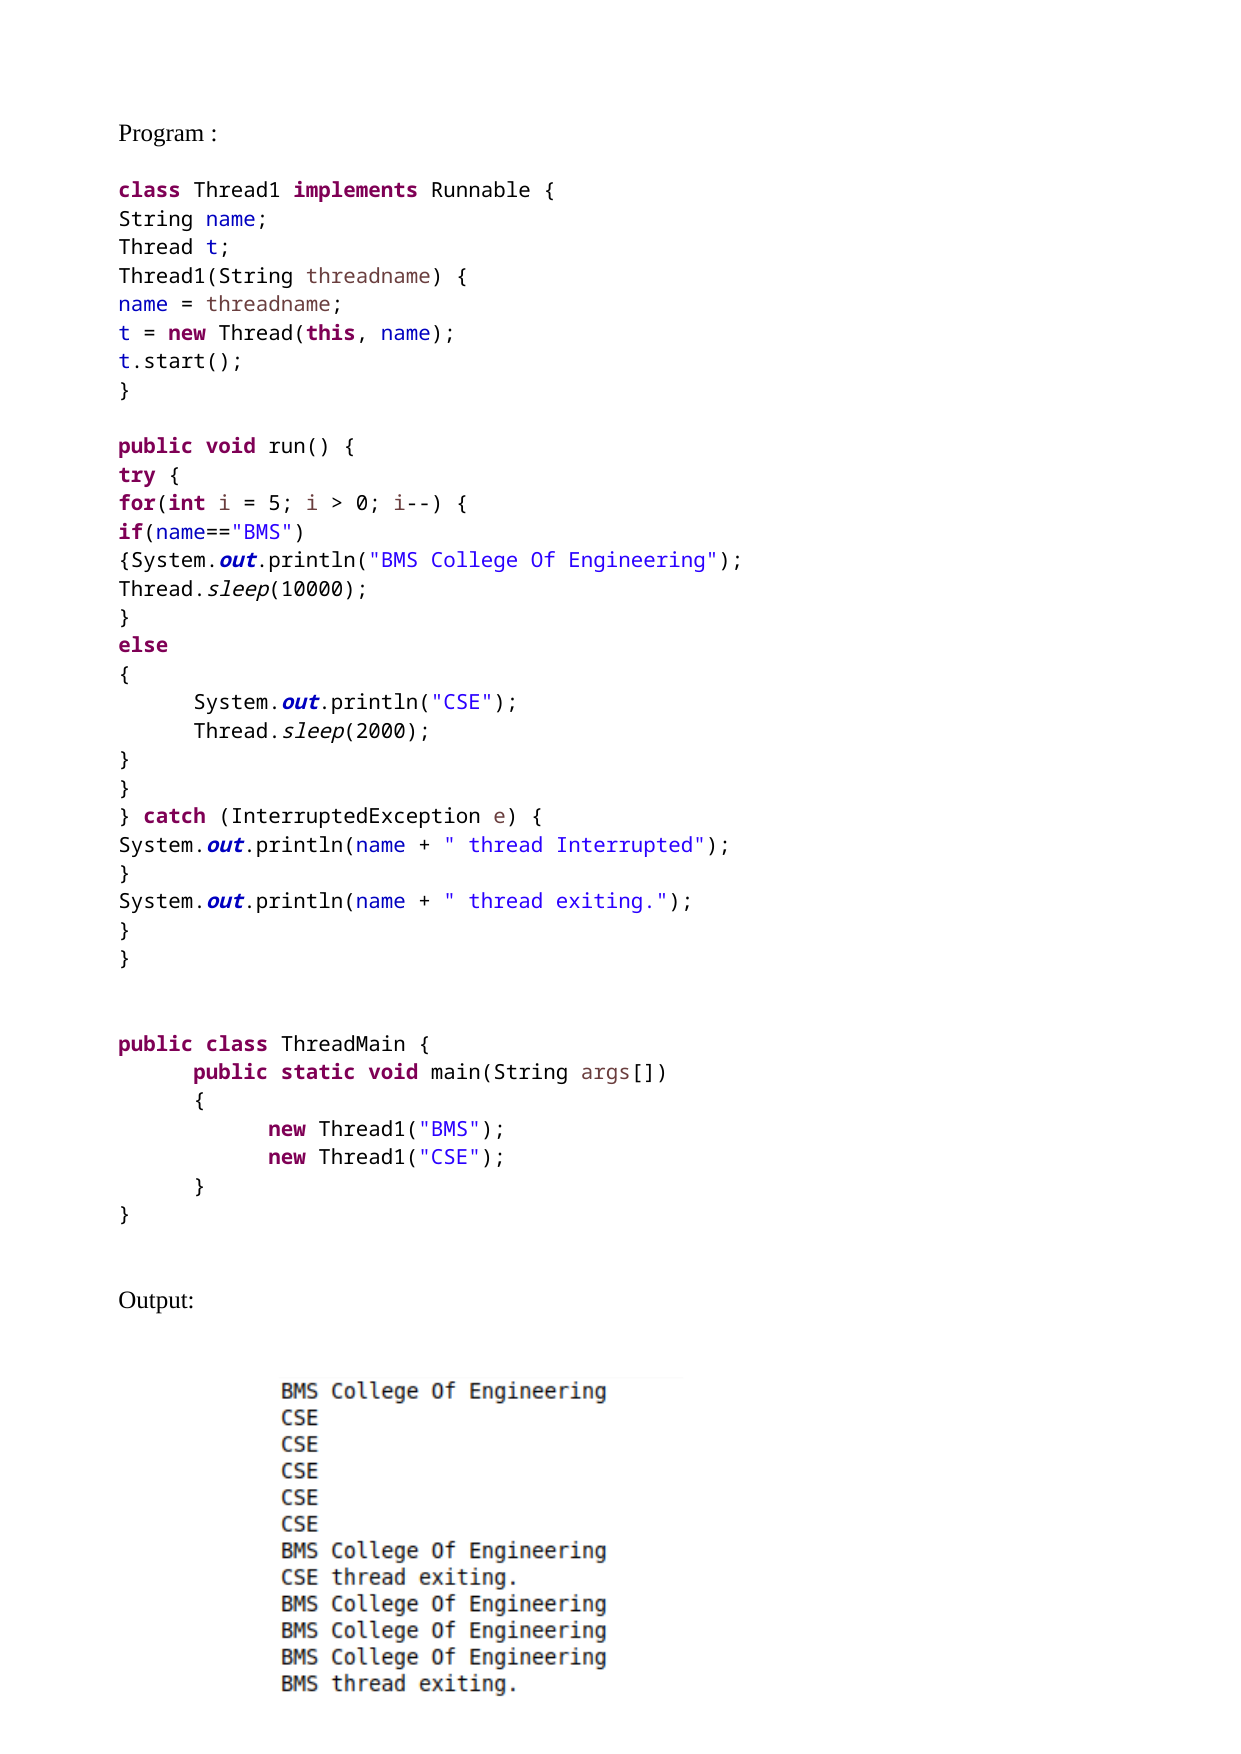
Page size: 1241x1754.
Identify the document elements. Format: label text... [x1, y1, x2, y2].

text for(int i = 5; i > 0; i--) { [118, 488, 1122, 517]
text public static void main(String args[]) [118, 1057, 1122, 1086]
text Program : [118, 118, 1122, 147]
text } [118, 1171, 1122, 1199]
text Thread.sleep(10000); [118, 574, 1122, 602]
text } [118, 943, 1122, 972]
picture [278, 1377, 684, 1754]
text } [118, 773, 1122, 801]
text } [118, 744, 1122, 773]
text System.out.println(name + " thread Interrupted"); [118, 830, 1122, 858]
text Output: [118, 1285, 1122, 1314]
text new Thread1("BMS"); [118, 1114, 1122, 1142]
text { [118, 1086, 1122, 1114]
text t = new Thread(this, name); [118, 318, 1122, 346]
text } catch (InterruptedException e) { [118, 801, 1122, 830]
text else [118, 631, 1122, 659]
text Thread1(String threadname) { [118, 261, 1122, 289]
text } [118, 858, 1122, 887]
text } [118, 1199, 1122, 1228]
text t.start(); [118, 346, 1122, 375]
text Thread.sleep(2000); [118, 716, 1122, 744]
text Thread t; [118, 232, 1122, 261]
text String name; [118, 204, 1122, 232]
text } [118, 915, 1122, 943]
text } [118, 375, 1122, 403]
text {System.out.println("BMS College Of Engineering"); [118, 545, 1122, 574]
text try { [118, 460, 1122, 488]
text } [118, 602, 1122, 631]
text public class ThreadMain { [118, 1029, 1122, 1057]
text name = threadname; [118, 289, 1122, 318]
text public void run() { [118, 432, 1122, 460]
text System.out.println(name + " thread exiting."); [118, 887, 1122, 915]
text { [118, 659, 1122, 687]
text if(name=="BMS") [118, 517, 1122, 545]
text new Thread1("CSE"); [118, 1142, 1122, 1171]
text System.out.println("CSE"); [118, 687, 1122, 716]
text class Thread1 implements Runnable { [118, 176, 1122, 204]
